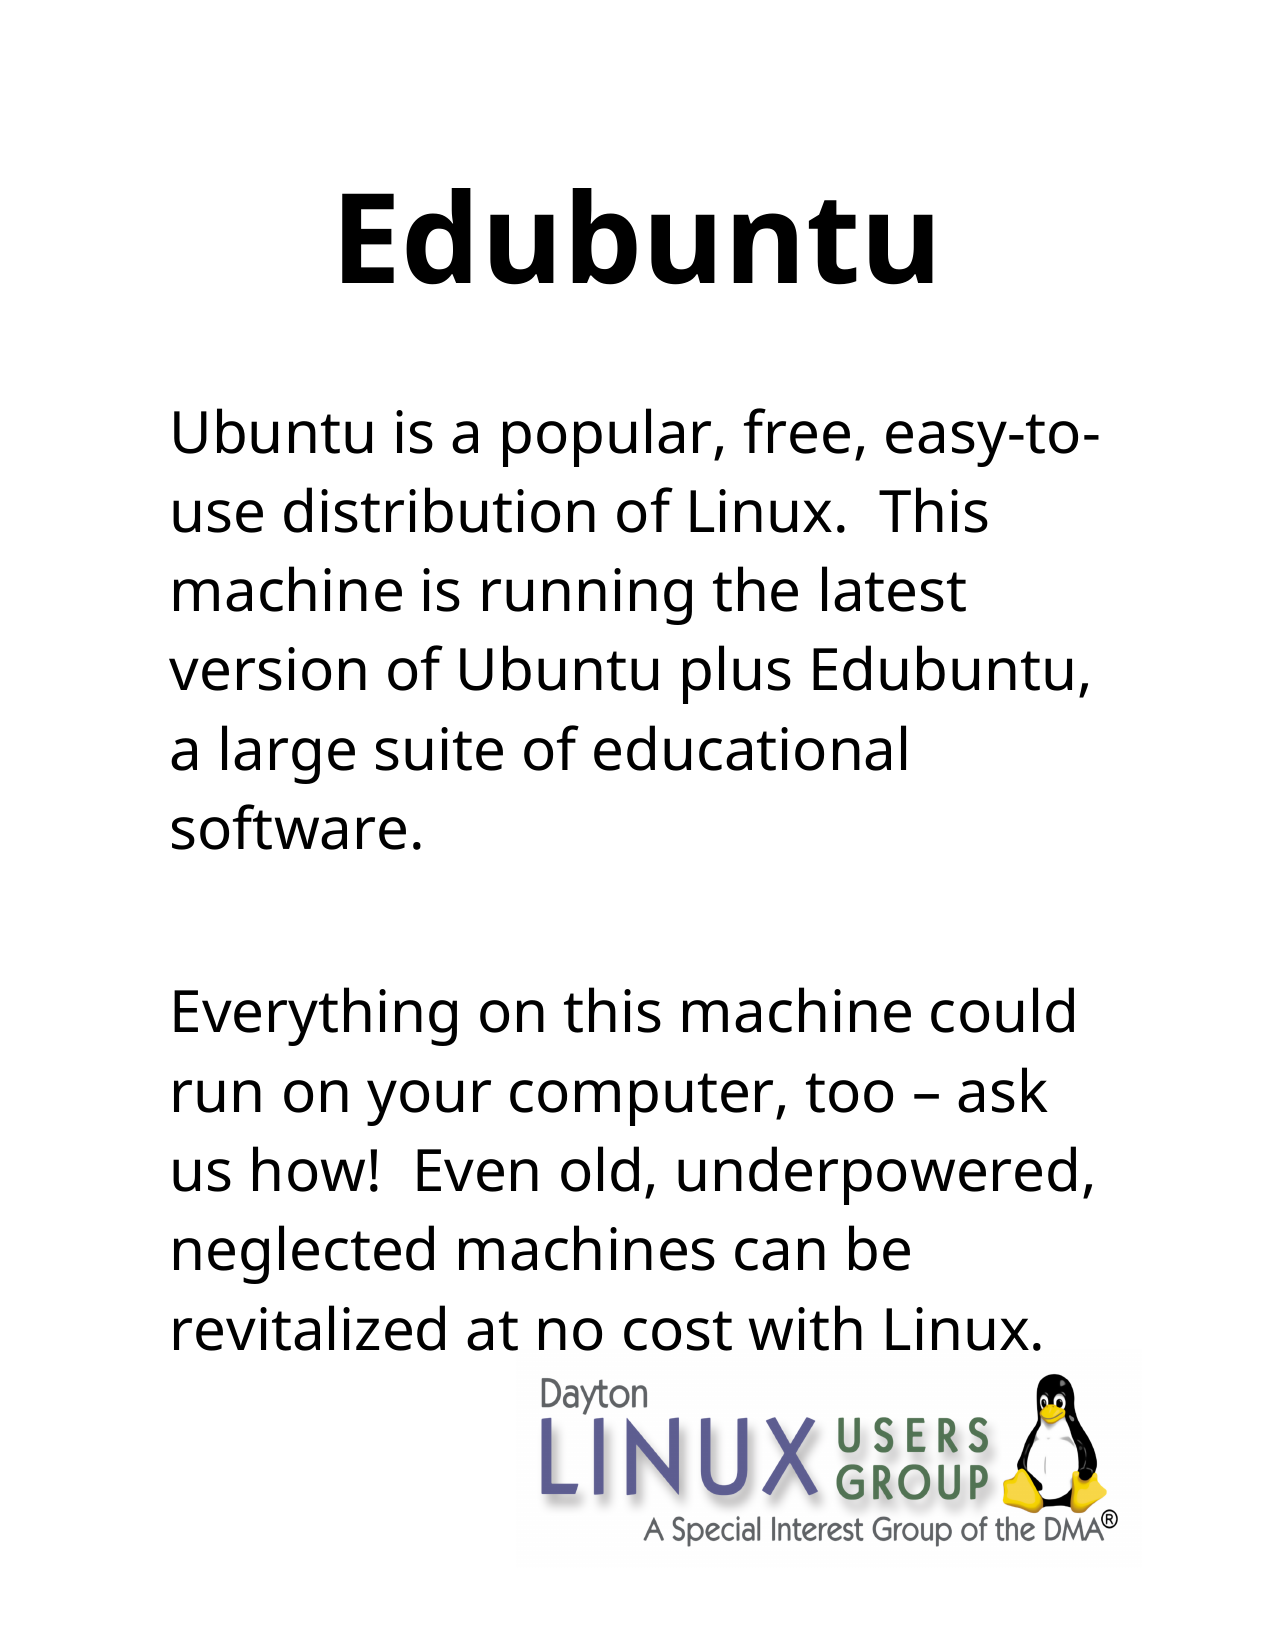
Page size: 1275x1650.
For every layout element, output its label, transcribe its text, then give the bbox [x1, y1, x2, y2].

picture [515, 1349, 1143, 1568]
text Ubuntu is a popular, free, easy-to-use distribution of Linux. This machine is running the latest version of Ubuntu plus Edubuntu, a large suite of educational software. [169, 391, 1106, 866]
text Everything on this machine could run on your computer, too – ask us how! Even old, underpowered, neglected machines can be revitalized at no cost with Linux. [169, 971, 1106, 1367]
title Edubuntu [169, 150, 1106, 321]
